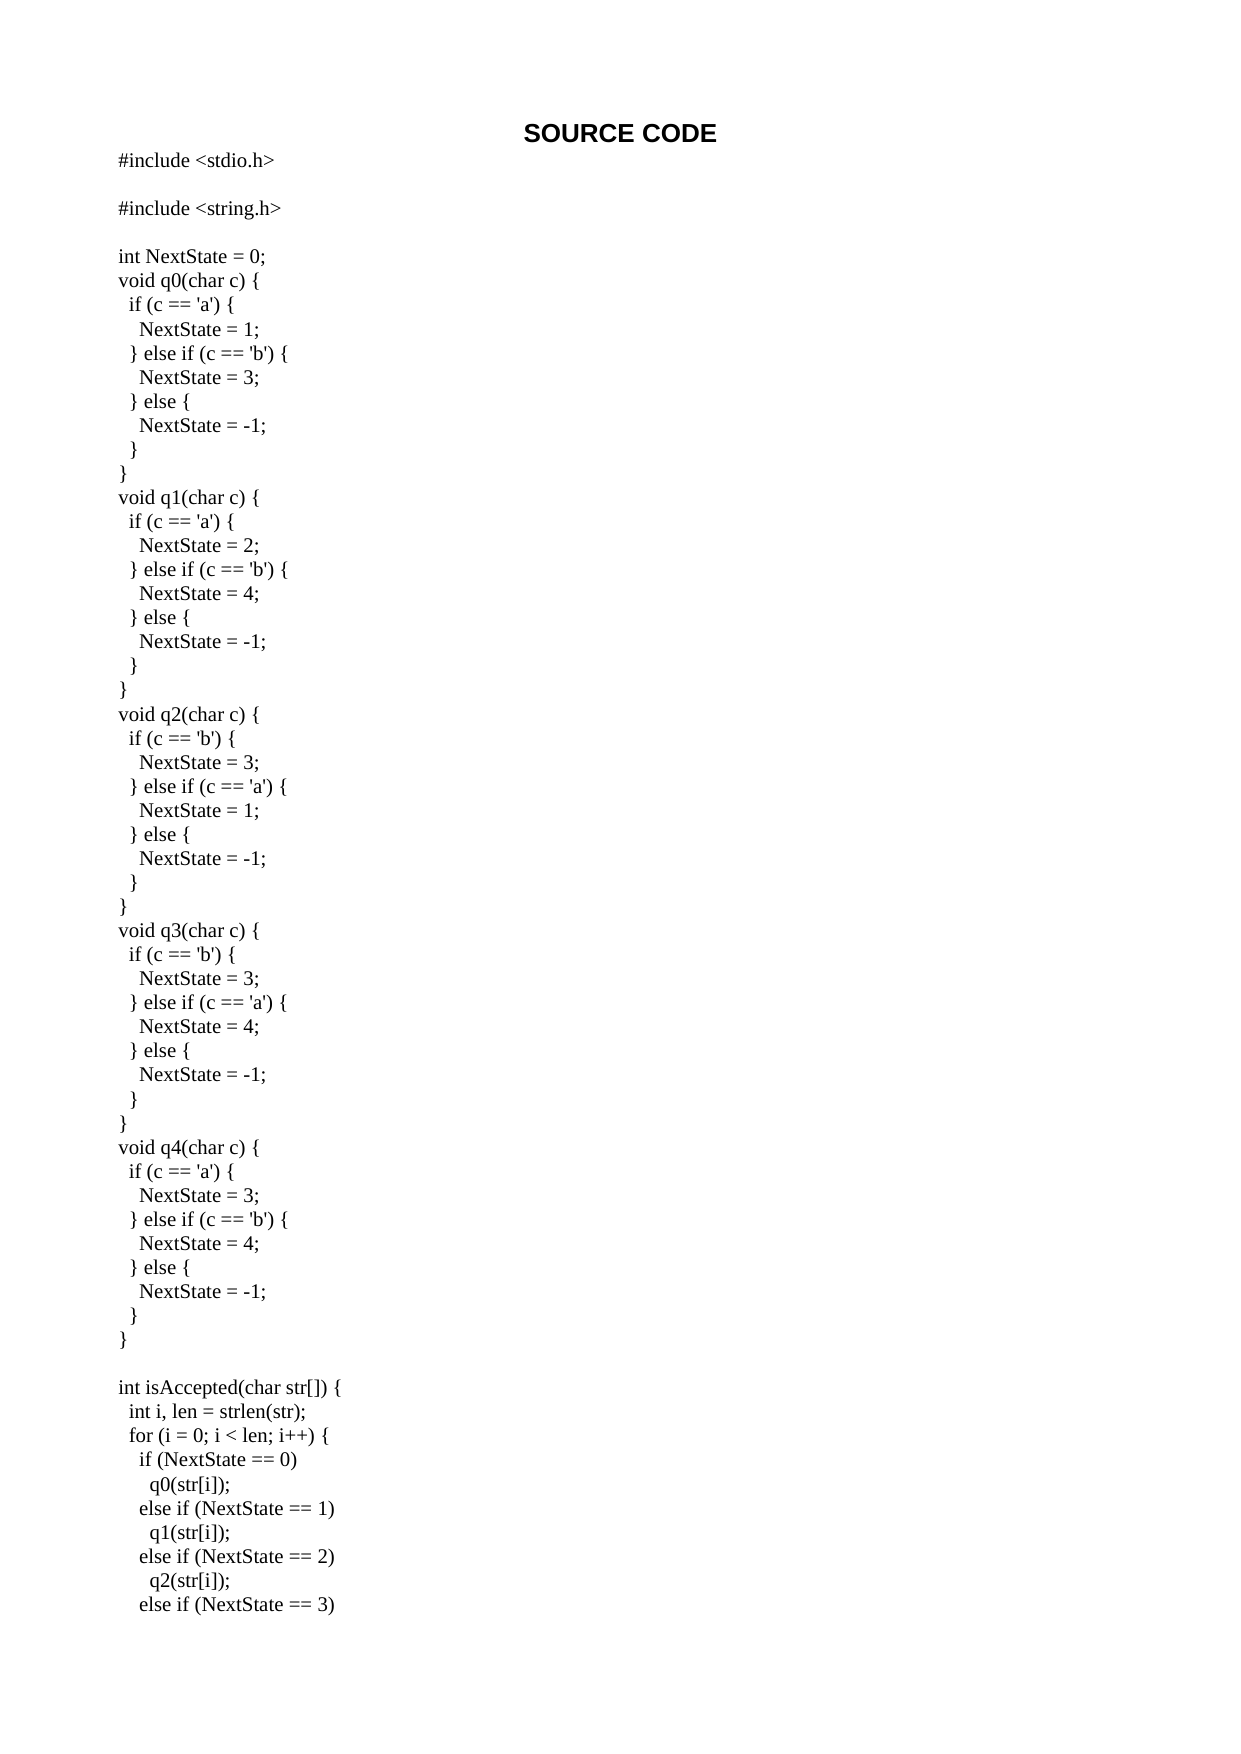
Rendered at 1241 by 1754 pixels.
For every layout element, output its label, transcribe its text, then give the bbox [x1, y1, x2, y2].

text if (c == 'b') { [118, 726, 1122, 749]
text } [118, 1111, 1122, 1134]
text } else { [118, 605, 1122, 629]
text if (c == 'a') { [118, 509, 1122, 533]
text #include <stdio.h> [118, 148, 1122, 172]
text NextState = -1; [118, 1279, 1122, 1303]
text NextState = 4; [118, 1231, 1122, 1255]
text } [118, 1327, 1122, 1351]
text } [118, 461, 1122, 485]
text } [118, 653, 1122, 677]
text else if (NextState == 2) [118, 1544, 1122, 1568]
text if (c == 'b') { [118, 942, 1122, 966]
text q1(str[i]); [118, 1519, 1122, 1544]
text } else if (c == 'b') { [118, 1207, 1122, 1231]
text void q4(char c) { [118, 1134, 1122, 1159]
text int NextState = 0; [118, 244, 1122, 268]
text int isAccepted(char str[]) { [118, 1375, 1122, 1399]
text void q0(char c) { [118, 268, 1122, 292]
text else if (NextState == 1) [118, 1496, 1122, 1519]
text void q2(char c) { [118, 701, 1122, 726]
text NextState = -1; [118, 1062, 1122, 1086]
text } else { [118, 1255, 1122, 1279]
text else if (NextState == 3) [118, 1592, 1122, 1616]
text NextState = 3; [118, 1183, 1122, 1207]
text } else if (c == 'b') { [118, 557, 1122, 581]
text } else { [118, 1038, 1122, 1062]
text void q1(char c) { [118, 485, 1122, 509]
text int i, len = strlen(str); [118, 1399, 1122, 1423]
text NextState = -1; [118, 846, 1122, 870]
text } [118, 1303, 1122, 1327]
text for (i = 0; i < len; i++) { [118, 1423, 1122, 1447]
text } else if (c == 'a') { [118, 990, 1122, 1014]
text NextState = 4; [118, 1014, 1122, 1038]
text } [118, 437, 1122, 461]
text } [118, 894, 1122, 918]
text if (c == 'a') { [118, 292, 1122, 316]
text NextState = -1; [118, 413, 1122, 437]
text NextState = 3; [118, 749, 1122, 774]
text NextState = 3; [118, 364, 1122, 389]
text } else if (c == 'a') { [118, 774, 1122, 798]
text if (NextState == 0) [118, 1447, 1122, 1471]
text if (c == 'a') { [118, 1159, 1122, 1183]
text } [118, 870, 1122, 894]
text } else { [118, 822, 1122, 846]
text q0(str[i]); [118, 1471, 1122, 1496]
text void q3(char c) { [118, 918, 1122, 942]
text SOURCE CODE [118, 118, 1122, 148]
text NextState = 1; [118, 798, 1122, 822]
text } else if (c == 'b') { [118, 341, 1122, 364]
text } [118, 1086, 1122, 1111]
text NextState = 4; [118, 581, 1122, 605]
text NextState = 3; [118, 966, 1122, 990]
text NextState = 2; [118, 533, 1122, 557]
text NextState = -1; [118, 629, 1122, 653]
text #include <string.h> [118, 196, 1122, 220]
text } [118, 677, 1122, 701]
text q2(str[i]); [118, 1568, 1122, 1592]
text } else { [118, 389, 1122, 413]
text NextState = 1; [118, 316, 1122, 341]
